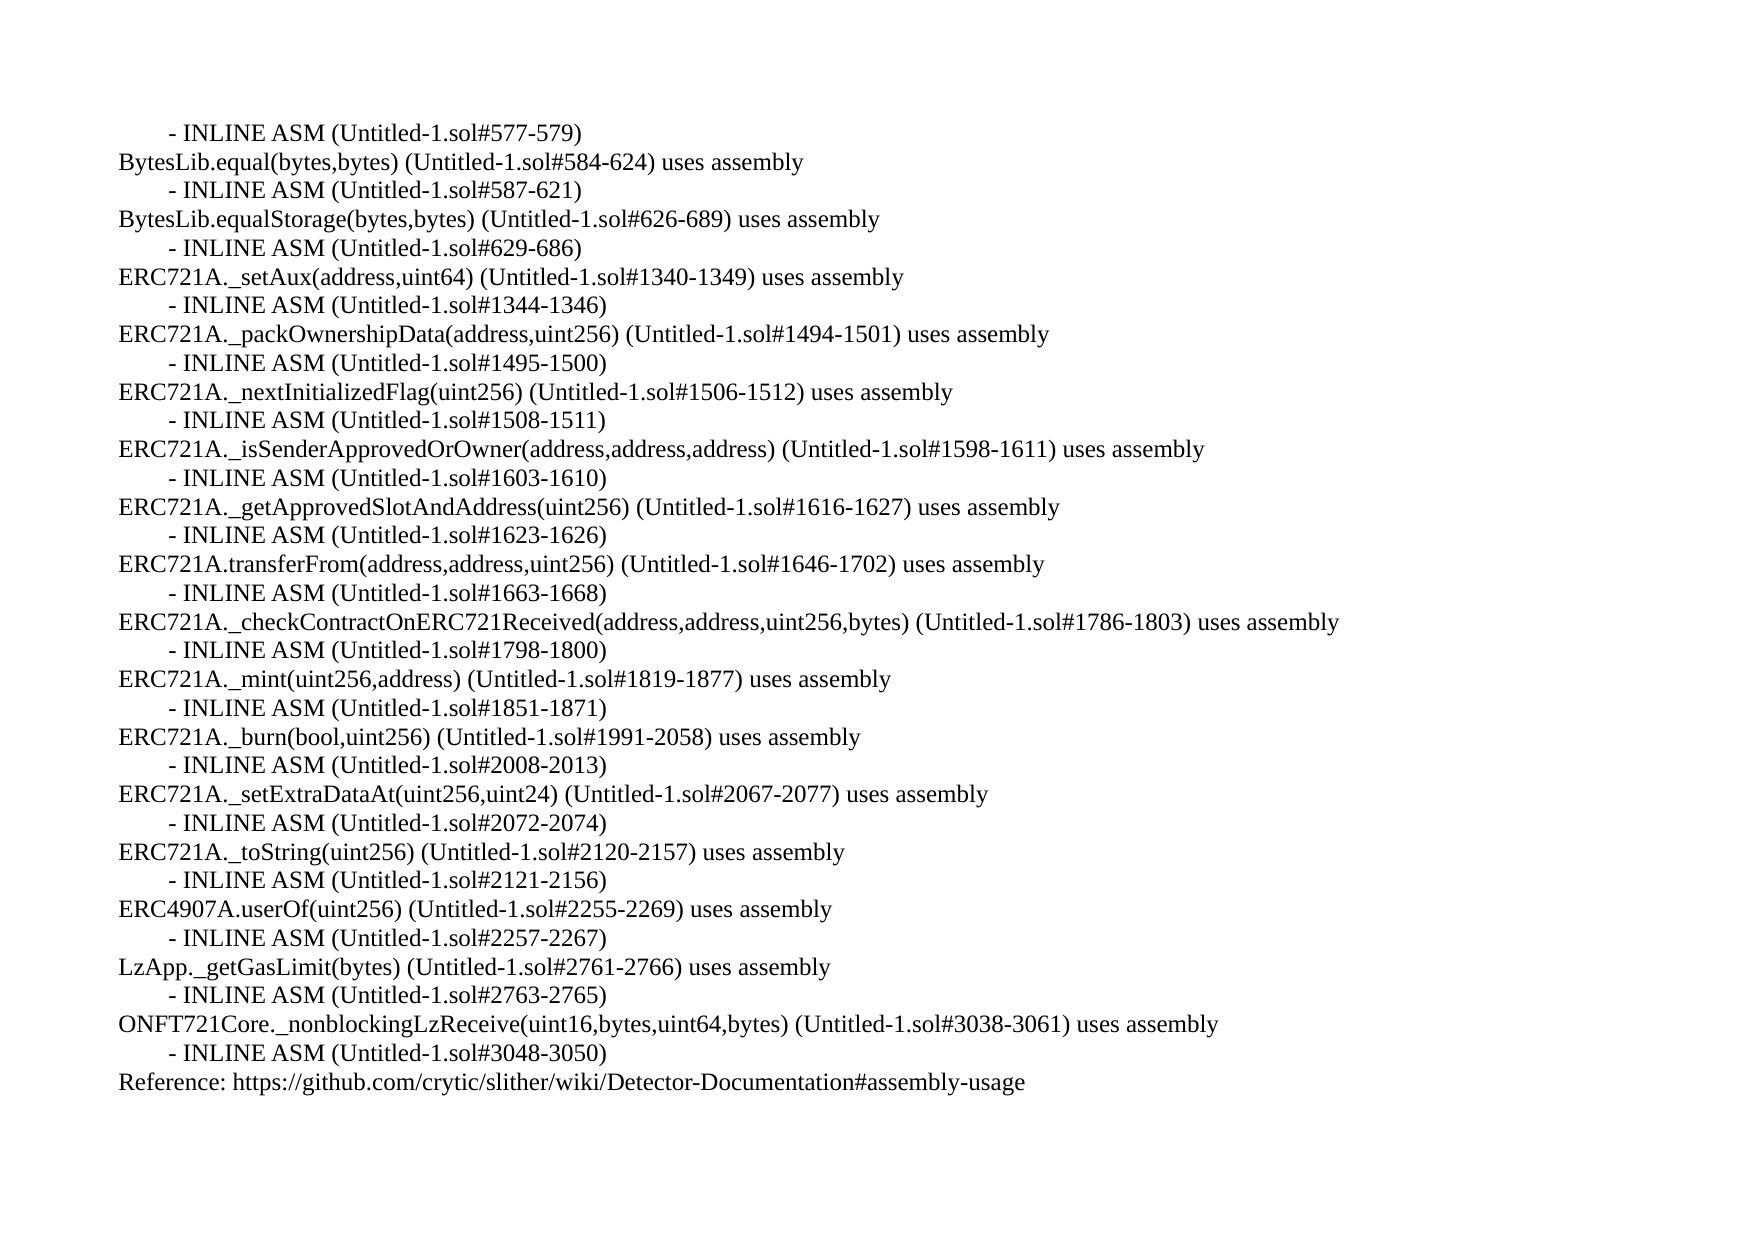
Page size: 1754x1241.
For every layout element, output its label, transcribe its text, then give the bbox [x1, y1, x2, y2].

text - INLINE ASM (Untitled-1.sol#1798-1800) [118, 636, 1636, 664]
text - INLINE ASM (Untitled-1.sol#1495-1500) [118, 348, 1636, 377]
text - INLINE ASM (Untitled-1.sol#1603-1610) [118, 463, 1636, 492]
text - INLINE ASM (Untitled-1.sol#2008-2013) [118, 751, 1636, 779]
text - INLINE ASM (Untitled-1.sol#587-621) [118, 176, 1636, 204]
text LzApp._getGasLimit(bytes) (Untitled-1.sol#2761-2766) uses assembly [118, 952, 1636, 981]
text ERC4907A.userOf(uint256) (Untitled-1.sol#2255-2269) uses assembly [118, 894, 1636, 923]
text ERC721A._isSenderApprovedOrOwner(address,address,address) (Untitled-1.sol#1598-1611) uses assembly [118, 434, 1636, 463]
text - INLINE ASM (Untitled-1.sol#3048-3050) [118, 1038, 1636, 1067]
text ERC721A.transferFrom(address,address,uint256) (Untitled-1.sol#1646-1702) uses assembly [118, 549, 1636, 578]
text ERC721A._setExtraDataAt(uint256,uint24) (Untitled-1.sol#2067-2077) uses assembly [118, 779, 1636, 808]
text - INLINE ASM (Untitled-1.sol#2763-2765) [118, 981, 1636, 1009]
text ERC721A._toString(uint256) (Untitled-1.sol#2120-2157) uses assembly [118, 837, 1636, 866]
text - INLINE ASM (Untitled-1.sol#2121-2156) [118, 866, 1636, 894]
text - INLINE ASM (Untitled-1.sol#1344-1346) [118, 291, 1636, 319]
text - INLINE ASM (Untitled-1.sol#1663-1668) [118, 578, 1636, 607]
text ERC721A._mint(uint256,address) (Untitled-1.sol#1819-1877) uses assembly [118, 664, 1636, 693]
text ERC721A._setAux(address,uint64) (Untitled-1.sol#1340-1349) uses assembly [118, 262, 1636, 291]
text - INLINE ASM (Untitled-1.sol#1508-1511) [118, 406, 1636, 434]
text ERC721A._getApprovedSlotAndAddress(uint256) (Untitled-1.sol#1616-1627) uses assembly [118, 492, 1636, 521]
text ONFT721Core._nonblockingLzReceive(uint16,bytes,uint64,bytes) (Untitled-1.sol#3038-3061) uses assembly [118, 1009, 1636, 1038]
text ERC721A._packOwnershipData(address,uint256) (Untitled-1.sol#1494-1501) uses assembly [118, 319, 1636, 348]
text - INLINE ASM (Untitled-1.sol#1851-1871) [118, 693, 1636, 722]
text ERC721A._checkContractOnERC721Received(address,address,uint256,bytes) (Untitled-1.sol#1786-1803) uses assembly [118, 607, 1636, 636]
text Reference: https://github.com/crytic/slither/wiki/Detector-Documentation#assembly-usage [118, 1067, 1636, 1096]
text BytesLib.equalStorage(bytes,bytes) (Untitled-1.sol#626-689) uses assembly [118, 204, 1636, 233]
text ERC721A._nextInitializedFlag(uint256) (Untitled-1.sol#1506-1512) uses assembly [118, 377, 1636, 406]
text BytesLib.equal(bytes,bytes) (Untitled-1.sol#584-624) uses assembly [118, 147, 1636, 176]
text - INLINE ASM (Untitled-1.sol#1623-1626) [118, 521, 1636, 549]
text - INLINE ASM (Untitled-1.sol#2072-2074) [118, 808, 1636, 837]
text - INLINE ASM (Untitled-1.sol#629-686) [118, 233, 1636, 262]
text ERC721A._burn(bool,uint256) (Untitled-1.sol#1991-2058) uses assembly [118, 722, 1636, 751]
text - INLINE ASM (Untitled-1.sol#577-579) [118, 118, 1636, 147]
text - INLINE ASM (Untitled-1.sol#2257-2267) [118, 923, 1636, 952]
